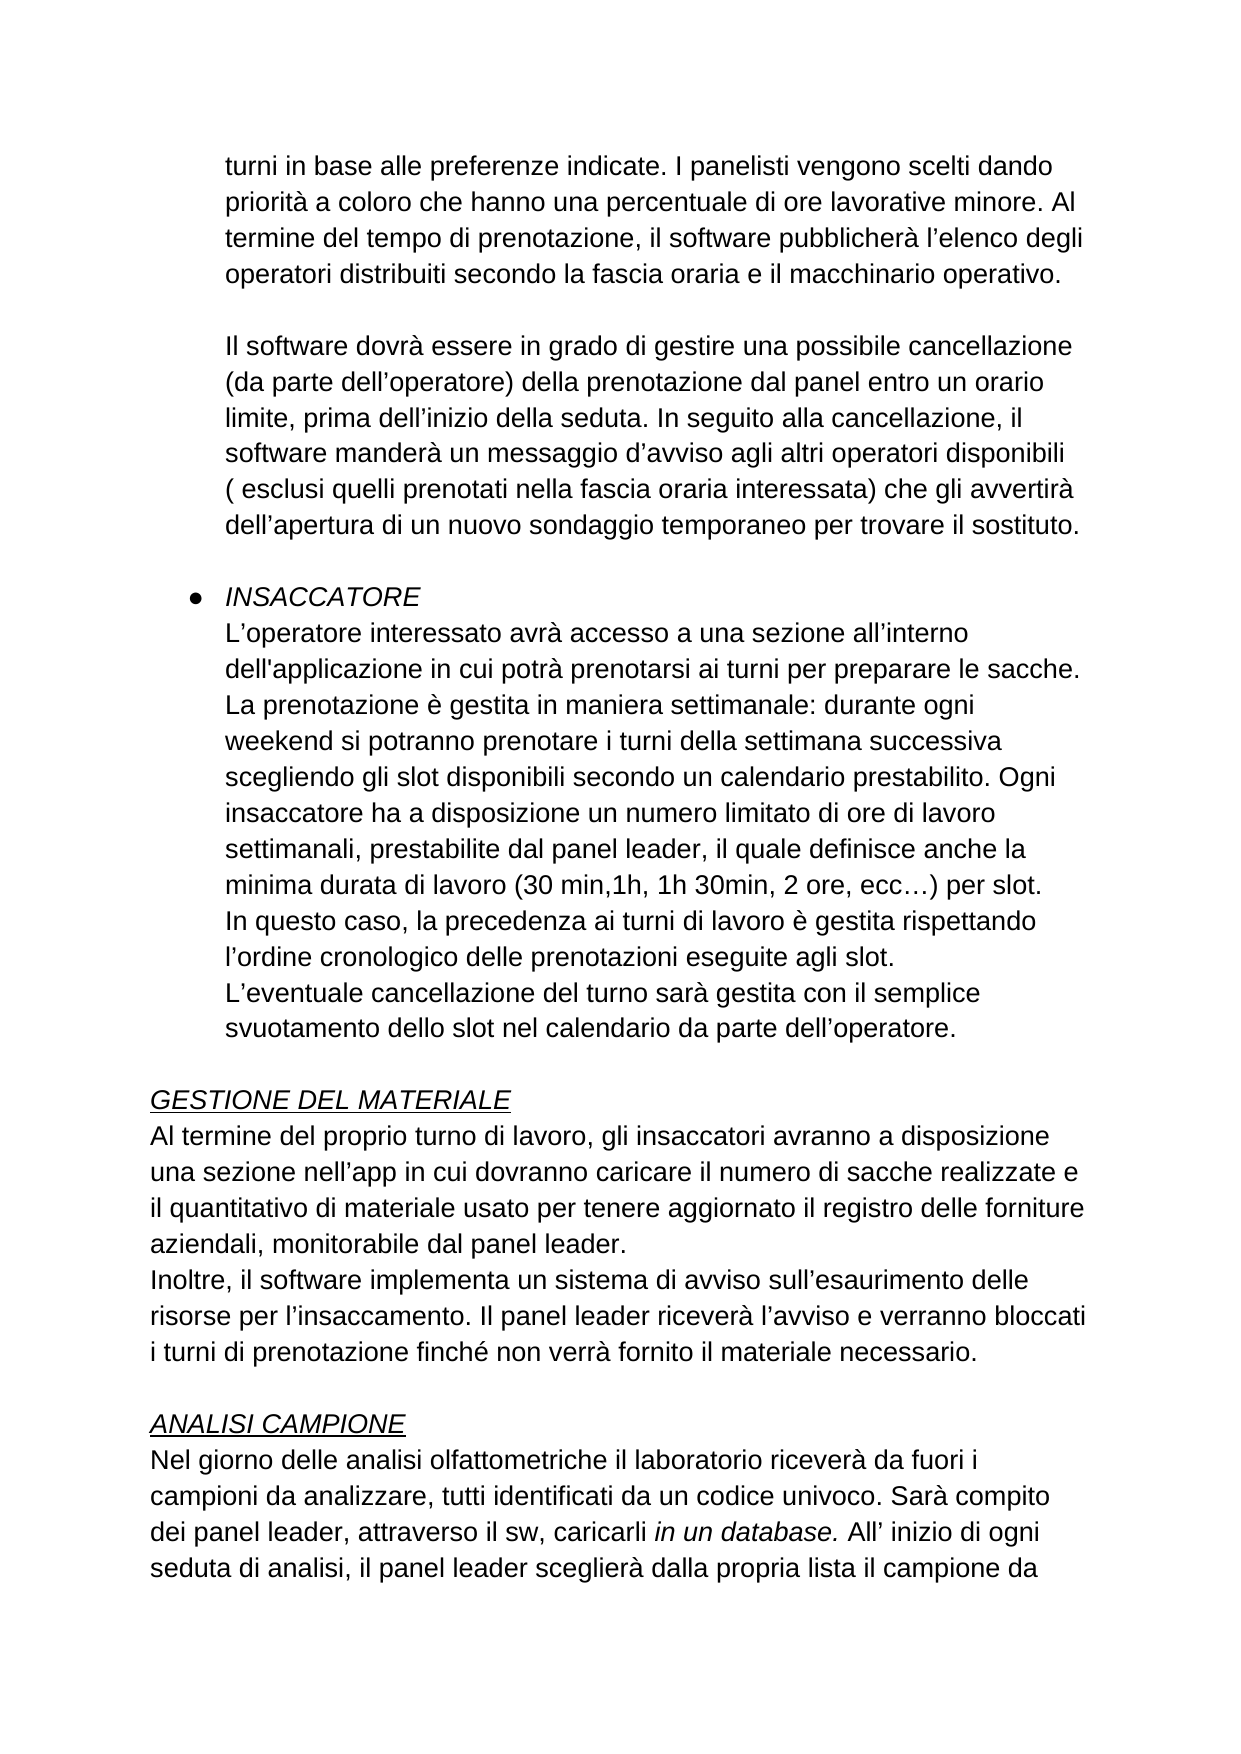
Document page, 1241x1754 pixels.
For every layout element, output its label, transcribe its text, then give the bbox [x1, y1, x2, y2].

text Al termine del proprio turno di lavoro, gli insaccatori avranno a disposizione una sezione nell’app in cui dovranno caricare il numero di sacche realizzate e il quantitativo di materiale usato per tenere aggiornato il registro delle forniture aziendali, monitorabile dal panel leader. [150, 1120, 1090, 1259]
text Inoltre, il software implementa un sistema di avviso sull’esaurimento delle risorse per l’insaccamento. Il panel leader riceverà l’avviso e verranno bloccati i turni di prenotazione finché non verrà fornito il materiale necessario. [150, 1264, 1090, 1367]
text turni in base alle preferenze indicate. I panelisti vengono scelti dando priorità a coloro che hanno una percentuale di ore lavorative minore. Al termine del tempo di prenotazione, il software pubblicherà l’elenco degli operatori distribuiti secondo la fascia oraria e il macchinario operativo. [225, 150, 1090, 289]
list INSACCATORE L’operatore interessato avrà accesso a una sezione all’interno dell'applicazione in cui potrà prenotarsi ai turni per preparare le sacche. La prenotazione è gestita in maniera settimanale: durante ogni weekend si potranno prenotare i turni della settimana successiva scegliendo gli slot disponibili secondo un calendario prestabilito. Ogni insaccatore ha a disposizione un numero limitato di ore di lavoro settimanali, prestabilite dal panel leader, il quale definisce anche la minima durata di lavoro (30 min,1h, 1h 30min, 2 ore, ecc…) per slot. [187, 581, 1090, 900]
text GESTIONE DEL MATERIALE [150, 1084, 1090, 1116]
text L’eventuale cancellazione del turno sarà gestita con il semplice svuotamento dello slot nel calendario da parte dell’operatore. [225, 977, 1090, 1044]
text ANALISI CAMPIONE [150, 1408, 1090, 1439]
text Nel giorno delle analisi olfattometriche il laboratorio riceverà da fuori i campioni da analizzare, tutti identificati da un codice univoco. Sarà compito dei panel leader, attraverso il sw, caricarli in un database. All’ inizio di ogni seduta di analisi, il panel leader sceglierà dalla propria lista il campione da [150, 1444, 1090, 1583]
text Il software dovrà essere in grado di gestire una possibile cancellazione (da parte dell’operatore) della prenotazione dal panel entro un orario limite, prima dell’inizio della seduta. In seguito alla cancellazione, il software manderà un messaggio d’avviso agli altri operatori disponibili ( esclusi quelli prenotati nella fascia oraria interessata) che gli avvertirà dell’apertura di un nuovo sondaggio temporaneo per trovare il sostituto. [225, 330, 1090, 541]
text In questo caso, la precedenza ai turni di lavoro è gestita rispettando l’ordine cronologico delle prenotazioni eseguite agli slot. [225, 905, 1090, 972]
